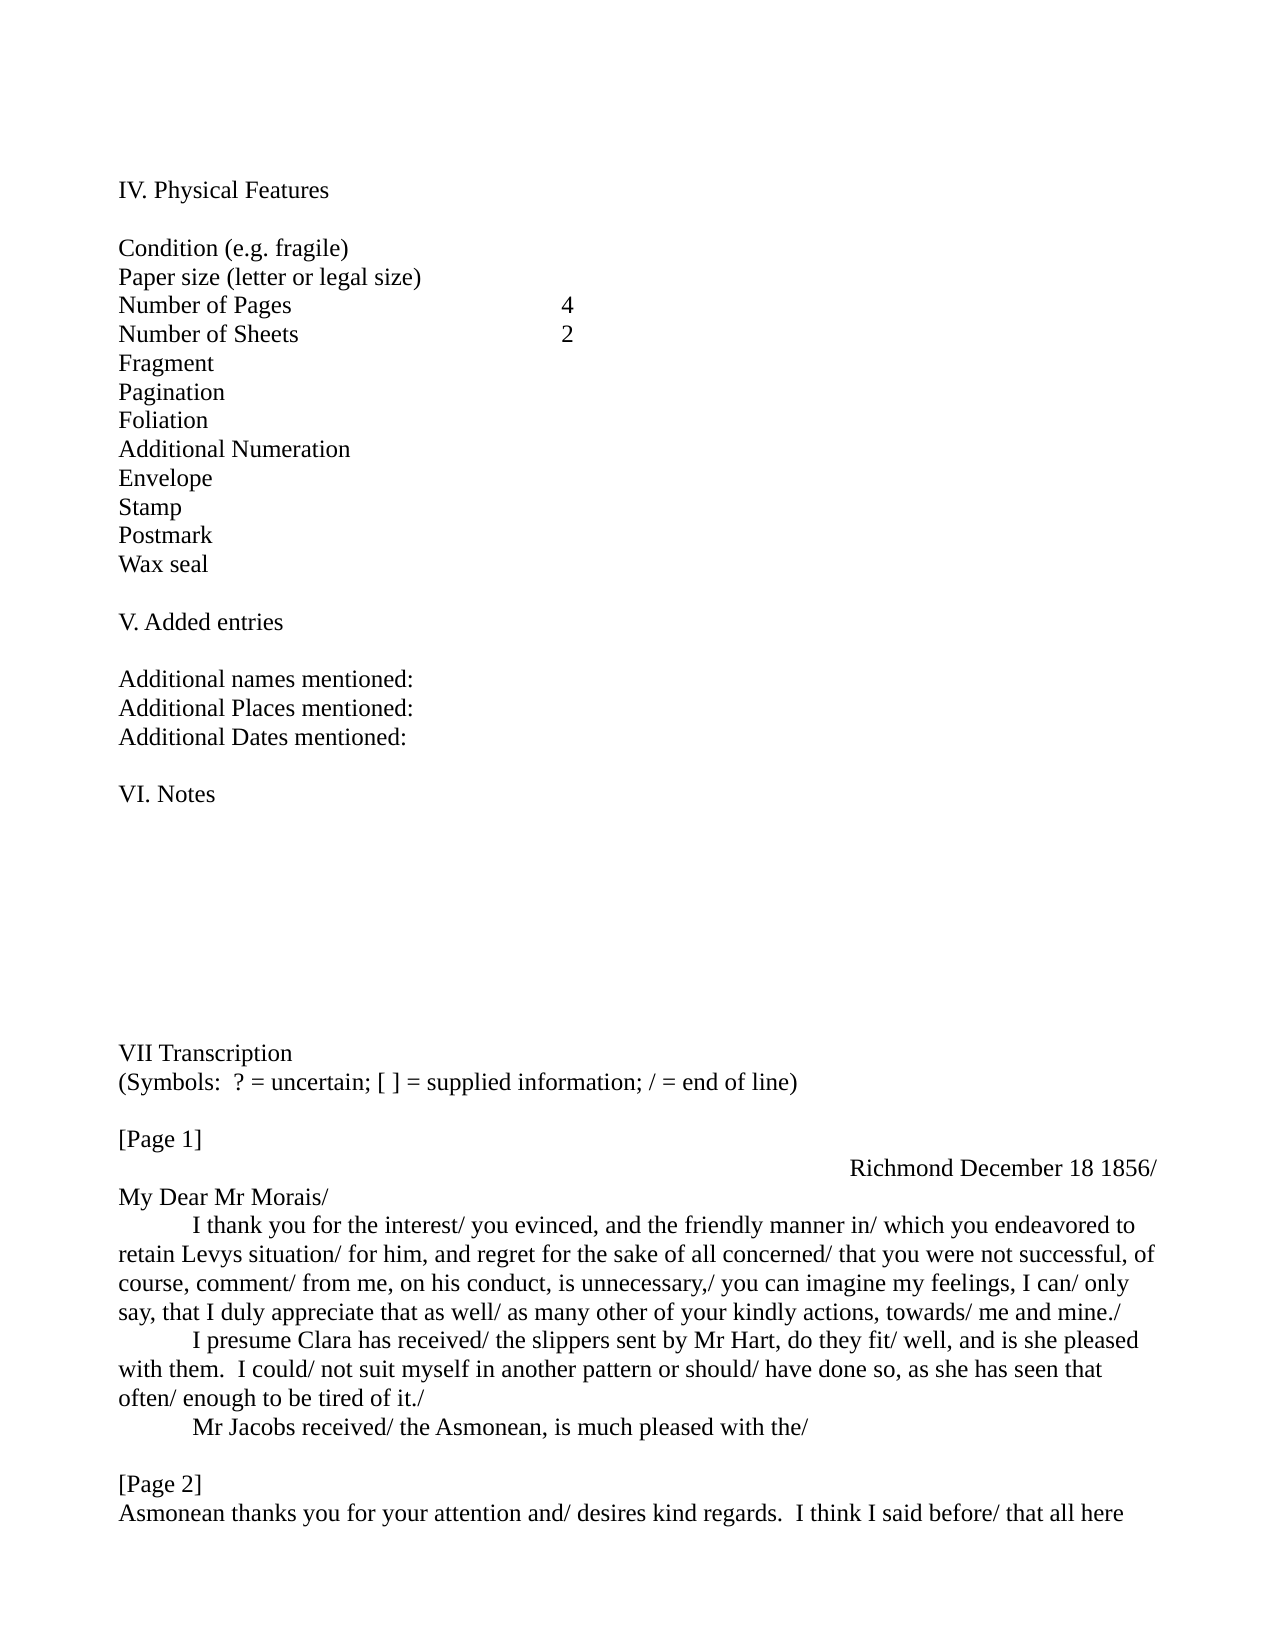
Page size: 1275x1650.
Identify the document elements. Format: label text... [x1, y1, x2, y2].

text (Symbols: ? = uncertain; [ ] = supplied information; / = end of line) [118, 1067, 1157, 1096]
text VII Transcription [118, 1038, 1157, 1067]
text VI. Notes [118, 779, 1157, 808]
text Additional Dates mentioned: [118, 722, 1157, 751]
text Number of Pages 4 [118, 291, 1157, 319]
text Foliation [118, 406, 1157, 434]
text My Dear Mr Morais/ [118, 1182, 1157, 1211]
text IV. Physical Features [118, 176, 1157, 204]
text Condition (e.g. fragile) [118, 233, 1157, 262]
text Asmonean thanks you for your attention and/ desires kind regards. I think I said before/ that all here [118, 1498, 1157, 1527]
text [Page 2] [118, 1469, 1157, 1498]
text Additional Numeration [118, 434, 1157, 463]
text Richmond December 18 1856/ [118, 1153, 1157, 1182]
text [Page 1] [118, 1124, 1157, 1153]
text I thank you for the interest/ you evinced, and the friendly manner in/ which you endeavored to retain Levys situation/ for him, and regret for the sake of all concerned/ that you were not successful, of course, comment/ from me, on his conduct, is unnecessary,/ you can imagine my feelings, I can/ only say, that I duly appreciate that as well/ as many other of your kindly actions, towards/ me and mine./ [118, 1211, 1157, 1326]
text Fragment [118, 348, 1157, 377]
text Number of Sheets 2 [118, 319, 1157, 348]
text Additional names mentioned: [118, 664, 1157, 693]
text Stamp [118, 492, 1157, 521]
text Pagination [118, 377, 1157, 406]
text Envelope [118, 463, 1157, 492]
text I presume Clara has received/ the slippers sent by Mr Hart, do they fit/ well, and is she pleased with them. I could/ not suit myself in another pattern or should/ have done so, as she has seen that often/ enough to be tired of it./ [118, 1326, 1157, 1412]
text Postmark [118, 521, 1157, 549]
text Paper size (letter or legal size) [118, 262, 1157, 291]
text Mr Jacobs received/ the Asmonean, is much pleased with the/ [118, 1412, 1157, 1441]
text Additional Places mentioned: [118, 693, 1157, 722]
text V. Added entries [118, 607, 1157, 636]
text Wax seal [118, 549, 1157, 578]
